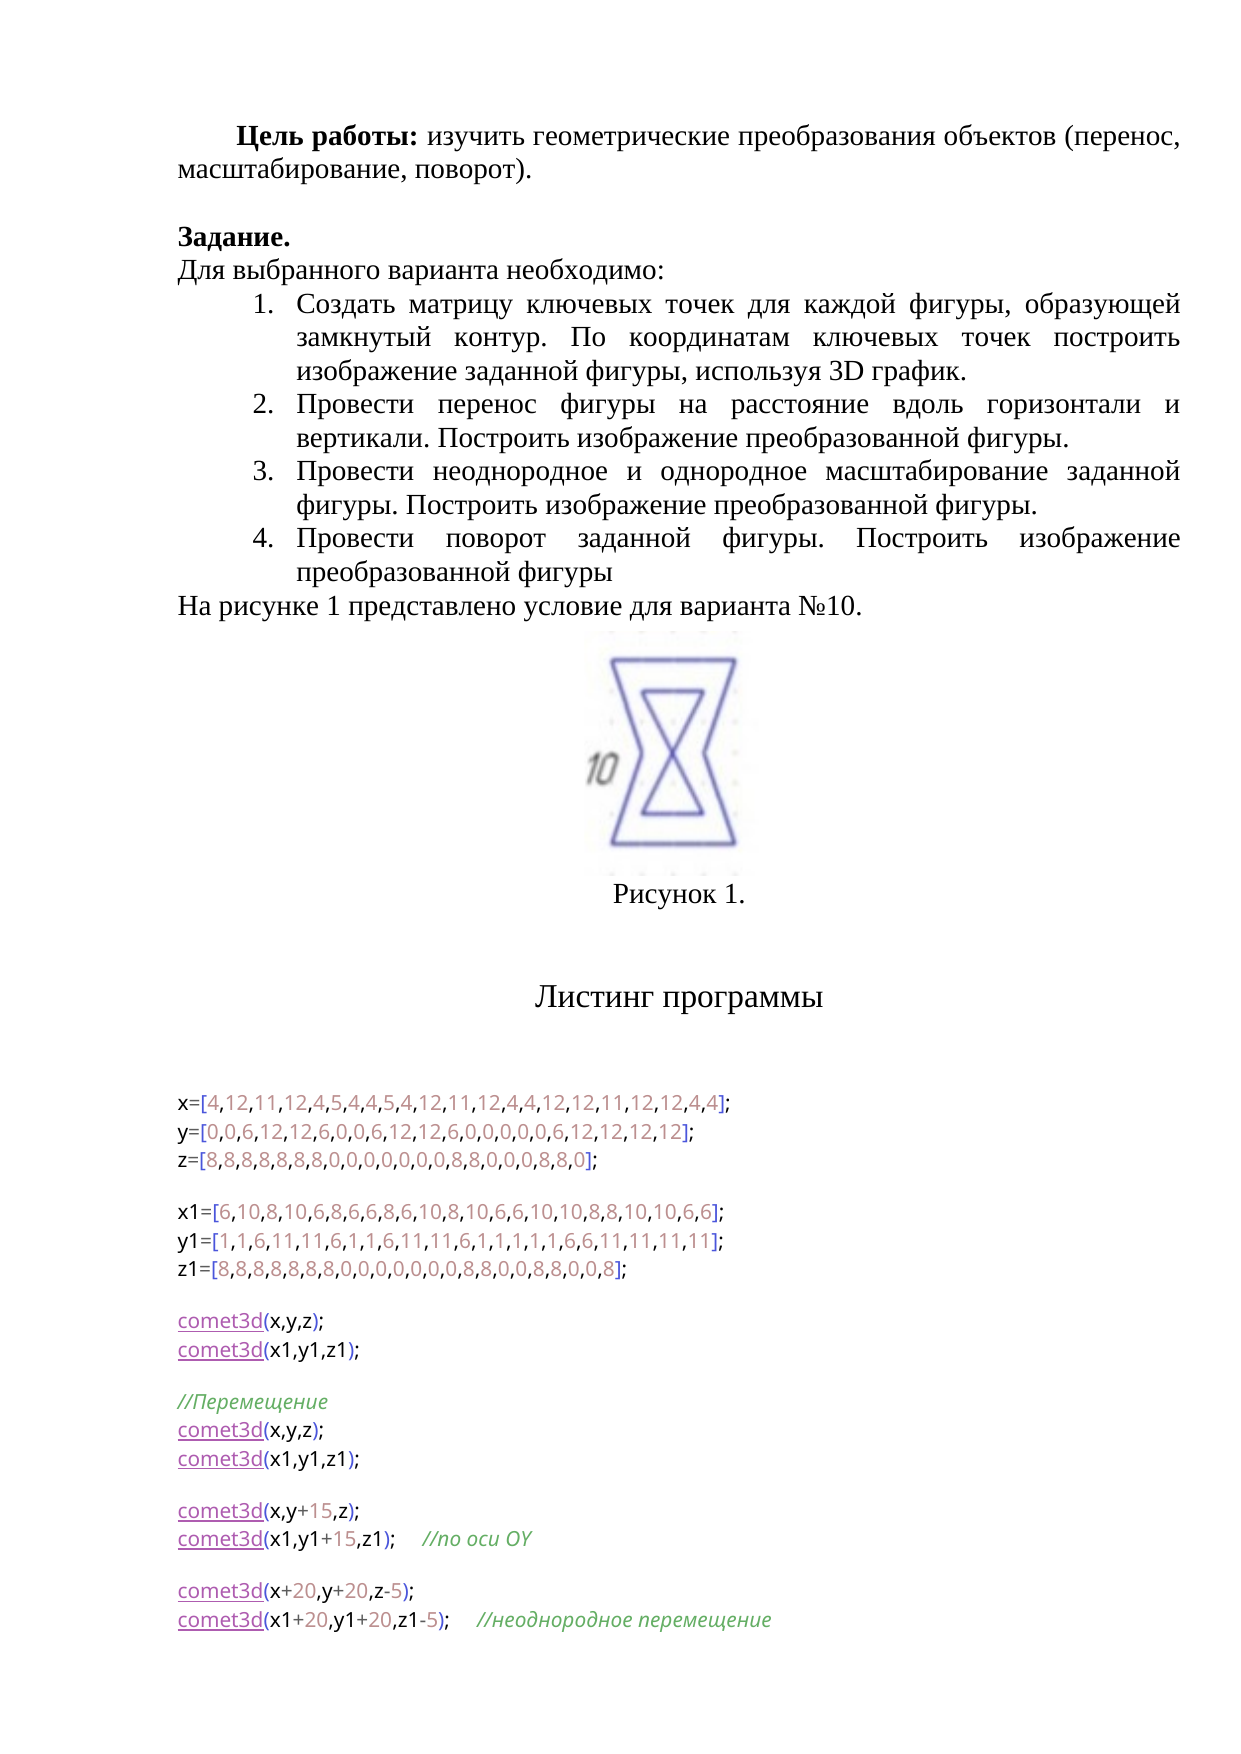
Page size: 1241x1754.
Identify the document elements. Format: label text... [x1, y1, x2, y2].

text comet3d(x1,y1,z1); [177, 1444, 1181, 1472]
text comet3d(x+20,y+20,z-5); [177, 1576, 1181, 1605]
text comet3d(x1+20,y1+20,z1-5); //неоднородное перемещение [177, 1605, 1181, 1633]
text y=[0,0,6,12,12,6,0,0,6,12,12,6,0,0,0,0,0,6,12,12,12,12]; [177, 1117, 1181, 1145]
text //Перемещение [177, 1387, 1181, 1415]
list Провести поворот заданной фигуры. Построить изображение преобразованной фигуры [252, 521, 1181, 588]
text x1=[6,10,8,10,6,8,6,6,8,6,10,8,10,6,6,10,10,8,8,10,10,6,6]; [177, 1197, 1181, 1226]
text Цель работы: изучить геометрические преобразования объектов (перенос, масштабирование, поворот). [177, 118, 1181, 185]
text z1=[8,8,8,8,8,8,8,0,0,0,0,0,0,0,8,8,0,0,8,8,0,0,8]; [177, 1254, 1181, 1283]
list Провести неоднородное и однородное масштабирование заданной фигуры. Построить изображение преобразованной фигуры. [252, 453, 1181, 521]
text z=[8,8,8,8,8,8,8,0,0,0,0,0,0,0,8,8,0,0,0,8,8,0]; [177, 1145, 1181, 1174]
text comet3d(x1,y1+15,z1); //по оси OY [177, 1524, 1181, 1553]
text Для выбранного варианта необходимо: [177, 252, 1181, 286]
picture [584, 631, 800, 876]
text Задание. [177, 219, 1181, 252]
text comet3d(x1,y1,z1); [177, 1335, 1181, 1363]
text comet3d(x,y+15,z); [177, 1496, 1181, 1524]
text x=[4,12,11,12,4,5,4,4,5,4,12,11,12,4,4,12,12,11,12,12,4,4]; [177, 1088, 1181, 1117]
text Рисунок 1. [177, 621, 1181, 909]
text y1=[1,1,6,11,11,6,1,1,6,11,11,6,1,1,1,1,1,6,6,11,11,11,11]; [177, 1226, 1181, 1254]
list Создать матрицу ключевых точек для каждой фигуры, образующей замкнутый контур. По координатам ключевых точек построить изображение заданной фигуры, используя 3D график. [252, 286, 1181, 386]
text comet3d(x,y,z); [177, 1306, 1181, 1335]
text Листинг программы [177, 976, 1181, 1015]
list Провести перенос фигуры на расстояние вдоль горизонтали и вертикали. Построить изображение преобразованной фигуры. [252, 386, 1181, 453]
text На рисунке 1 представлено условие для варианта №10. [177, 588, 1181, 621]
text comet3d(x,y,z); [177, 1415, 1181, 1444]
